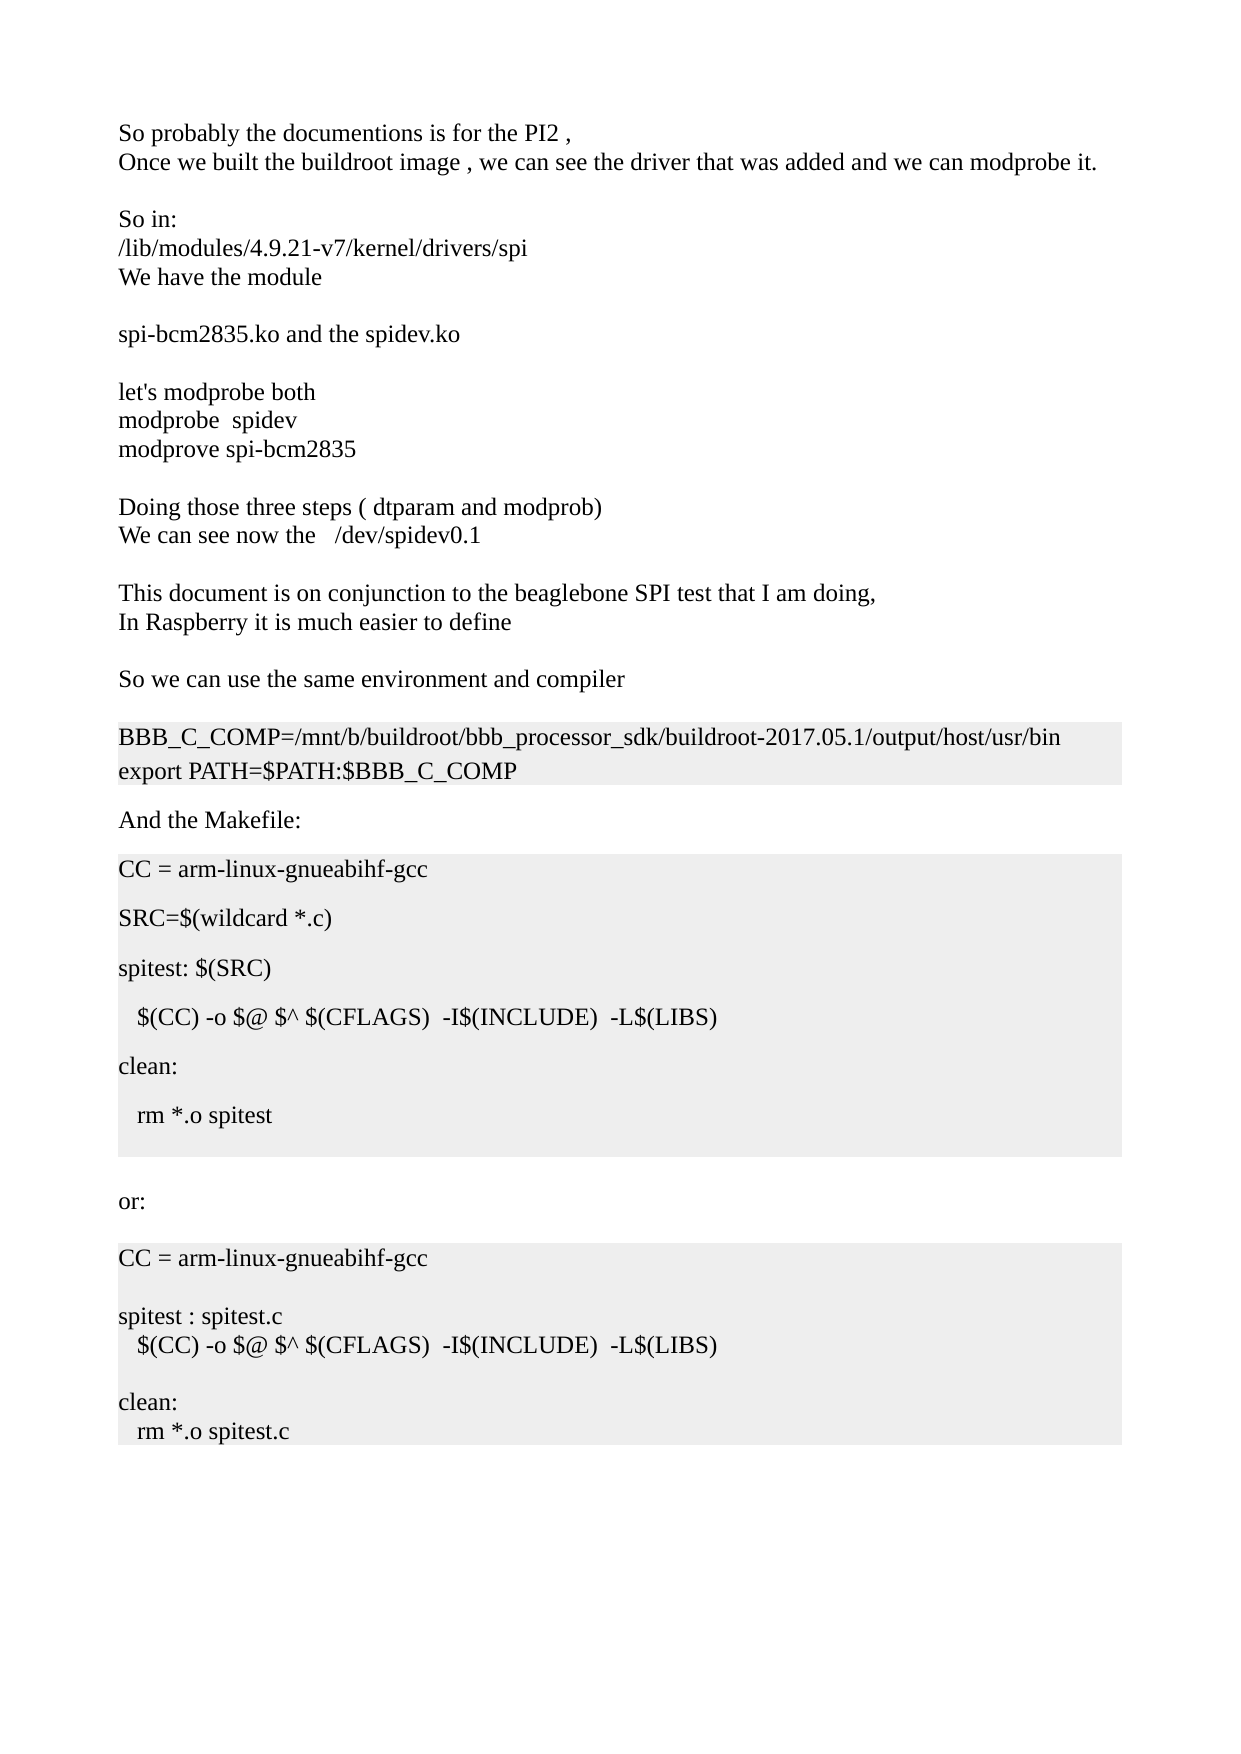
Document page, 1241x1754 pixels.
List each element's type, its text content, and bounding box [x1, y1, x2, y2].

text And the Makefile: [118, 805, 1122, 834]
text So probably the documentions is for the PI2 , [118, 118, 1122, 147]
text So in: [118, 204, 1122, 233]
text spi-bcm2835.ko and the spidev.ko [118, 319, 1122, 348]
text clean: [118, 1387, 1122, 1416]
text We can see now the /dev/spidev0.1 [118, 521, 1122, 549]
text modprove spi-bcm2835 [118, 434, 1122, 463]
text Once we built the buildroot image , we can see the driver that was added and we can modprobe it. [118, 147, 1122, 176]
text rm *.o spitest [118, 1100, 1122, 1128]
text CC = arm-linux-gnueabihf-gcc [118, 1243, 1122, 1272]
text BBB_C_COMP=/mnt/b/buildroot/bbb_processor_sdk/buildroot-2017.05.1/output/host/usr/bin export PATH=$PATH:$BBB_C_COMP [118, 722, 1122, 785]
text This document is on conjunction to the beaglebone SPI test that I am doing, [118, 578, 1122, 607]
text SRC=$(wildcard *.c) [118, 903, 1122, 932]
text Doing those three steps ( dtparam and modprob) [118, 492, 1122, 521]
text spitest: $(SRC) [118, 953, 1122, 981]
text spitest : spitest.c [118, 1301, 1122, 1330]
text or: [118, 1186, 1122, 1215]
text modprobe spidev [118, 406, 1122, 434]
text let's modprobe both [118, 377, 1122, 406]
text clean: [118, 1051, 1122, 1079]
text rm *.o spitest.c [118, 1416, 1122, 1445]
text We have the module [118, 262, 1122, 291]
text In Raspberry it is much easier to define [118, 607, 1122, 636]
text $(CC) -o $@ $^ $(CFLAGS) -I$(INCLUDE) -L$(LIBS) [118, 1002, 1122, 1030]
text /lib/modules/4.9.21-v7/kernel/drivers/spi [118, 233, 1122, 262]
text CC = arm-linux-gnueabihf-gcc [118, 854, 1122, 883]
text So we can use the same environment and compiler [118, 664, 1122, 693]
text $(CC) -o $@ $^ $(CFLAGS) -I$(INCLUDE) -L$(LIBS) [118, 1330, 1122, 1358]
